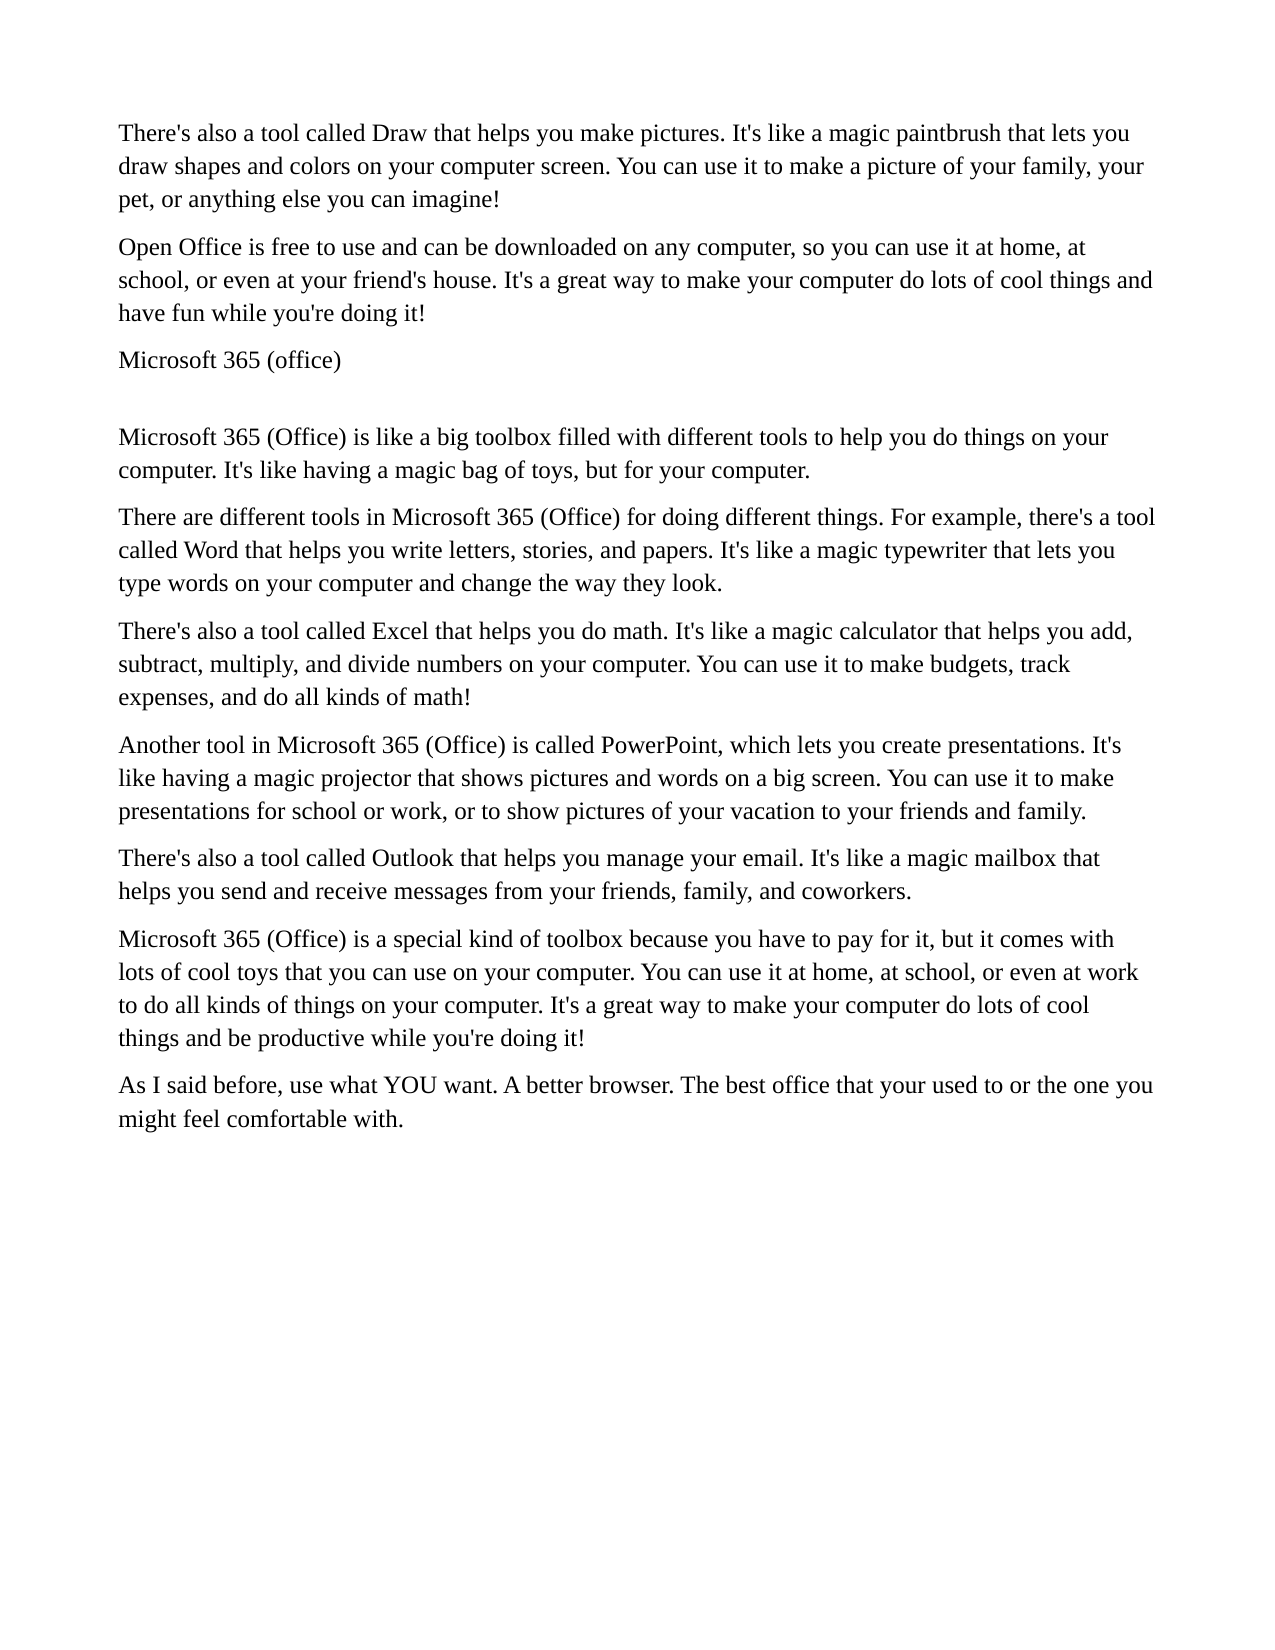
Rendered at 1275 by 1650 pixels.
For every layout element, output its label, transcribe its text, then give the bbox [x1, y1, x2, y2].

text Microsoft 365 (Office) is a special kind of toolbox because you have to pay for it, but it comes with lots of cool toys that you can use on your computer. You can use it at home, at school, or even at work to do all kinds of things on your computer. It's a great way to make your computer do lots of cool things and be productive while you're doing it! [118, 924, 1157, 1052]
text There's also a tool called Excel that helps you do math. It's like a magic calculator that helps you add, subtract, multiply, and divide numbers on your computer. You can use it to make budgets, track expenses, and do all kinds of math! [118, 616, 1157, 711]
text Open Office is free to use and can be downloaded on any computer, so you can use it at home, at school, or even at your friend's house. It's a great way to make your computer do lots of cool things and have fun while you're doing it! [118, 232, 1157, 327]
text Microsoft 365 (office) [118, 345, 1157, 374]
text There are different tools in Microsoft 365 (Office) for doing different things. For example, there's a tool called Word that helps you write letters, stories, and papers. It's like a magic typewriter that lets you type words on your computer and change the way they look. [118, 502, 1157, 597]
text There's also a tool called Outlook that helps you manage your email. It's like a magic mailbox that helps you send and receive messages from your friends, family, and coworkers. [118, 843, 1157, 905]
text Another tool in Microsoft 365 (Office) is called PowerPoint, which lets you create presentations. It's like having a magic projector that shows pictures and words on a big screen. You can use it to make presentations for school or work, or to show pictures of your vacation to your friends and family. [118, 730, 1157, 824]
text As I said before, use what YOU want. A better browser. The best office that your used to or the one you might feel comfortable with. [118, 1071, 1157, 1132]
text There's also a tool called Draw that helps you make pictures. It's like a magic paintbrush that lets you draw shapes and colors on your computer screen. You can use it to make a picture of your family, your pet, or anything else you can imagine! [118, 118, 1157, 213]
text Microsoft 365 (Office) is like a big toolbox filled with different tools to help you do things on your computer. It's like having a magic bag of toys, but for your computer. [118, 422, 1157, 483]
